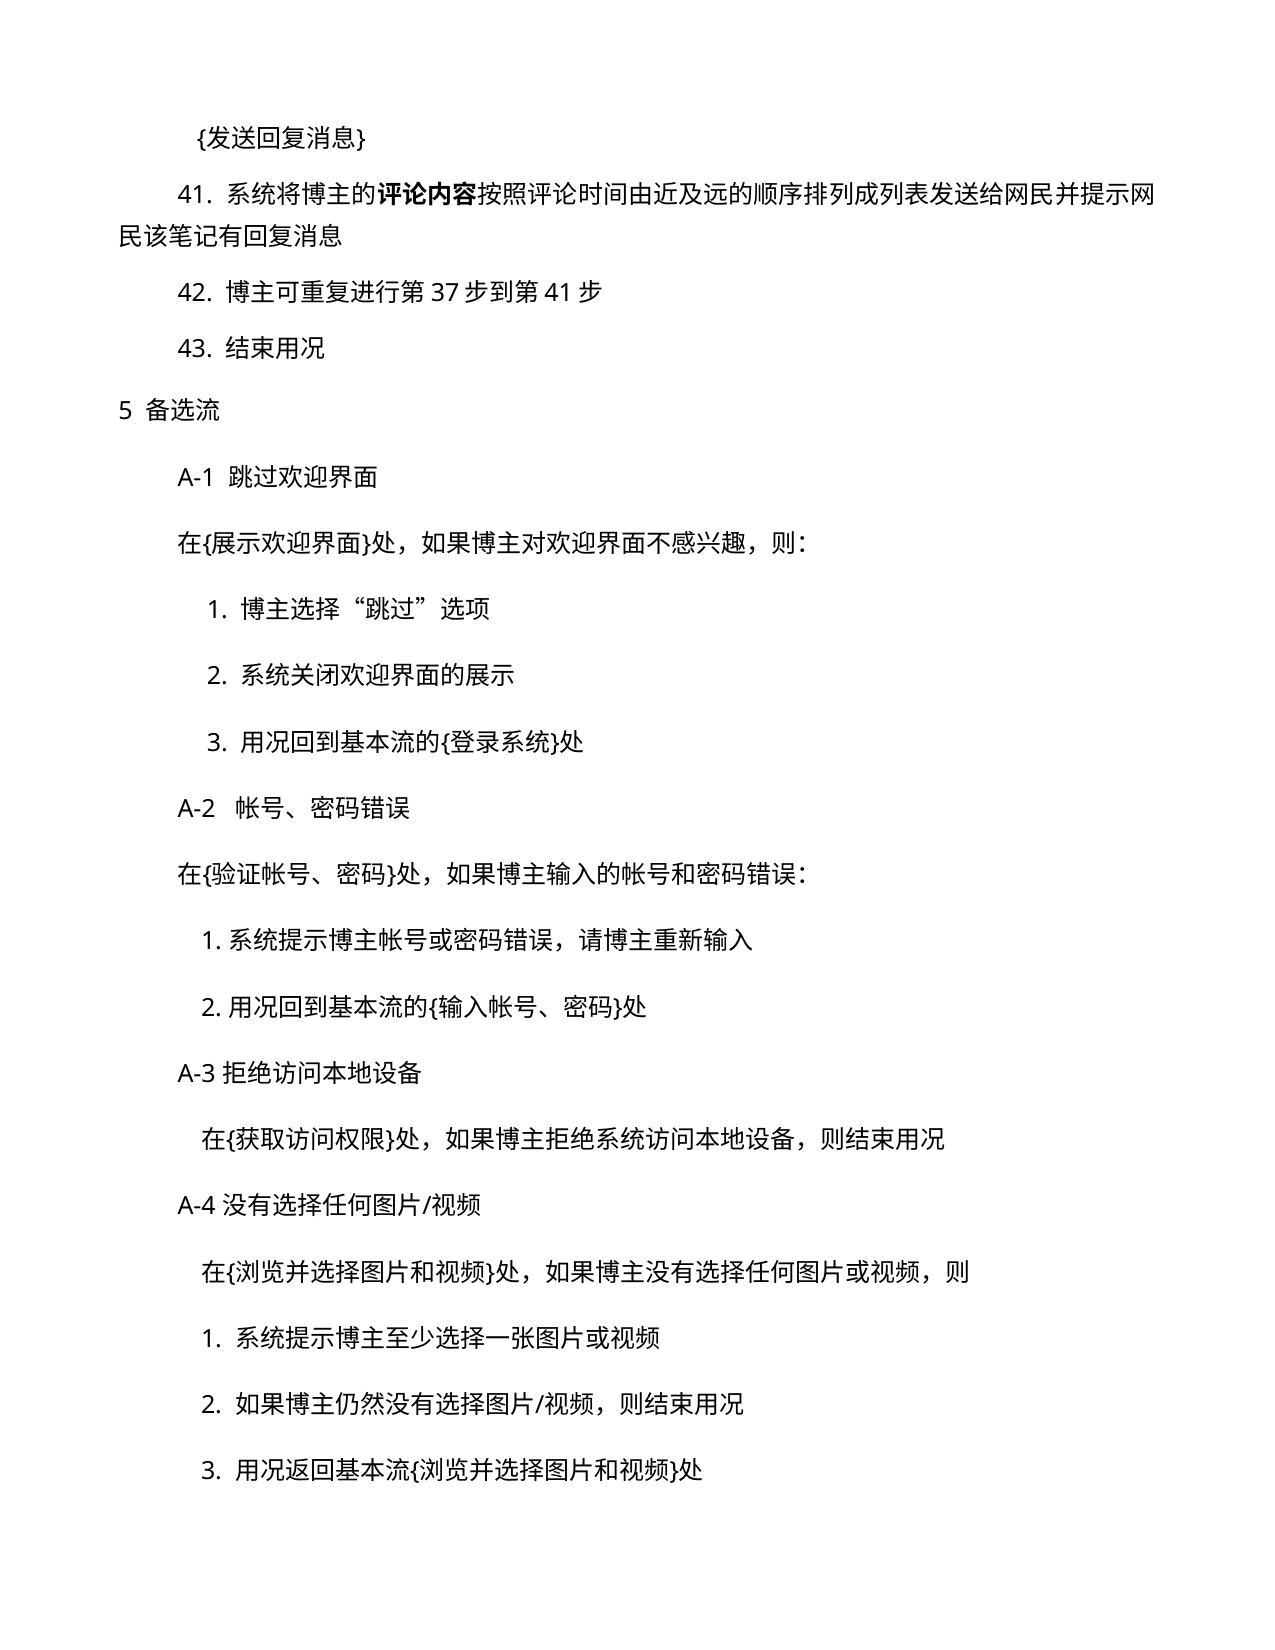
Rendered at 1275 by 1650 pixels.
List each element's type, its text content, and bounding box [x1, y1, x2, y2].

text A-4 没有选择任何图片/视频 [118, 1186, 1157, 1222]
text 在{浏览并选择图片和视频}处，如果博主没有选择任何图片或视频，则 [118, 1252, 1157, 1288]
text 42. 博主可重复进行第37步到第41步 [118, 272, 1157, 308]
text 41. 系统将博主的评论内容按照评论时间由近及远的顺序排列成列表发送给网民并提示网民该笔记有回复消息 [118, 174, 1157, 252]
text A-3 拒绝访问本地设备 [118, 1053, 1157, 1089]
text 1. 博主选择“跳过”选项 [118, 589, 1157, 626]
text 1. 系统提示博主帐号或密码错误，请博主重新输入 [118, 921, 1157, 957]
text 1. 系统提示博主至少选择一张图片或视频 [118, 1318, 1157, 1354]
text 3. 用况回到基本流的{登录系统}处 [118, 722, 1157, 758]
text 在{验证帐号、密码}处，如果博主输入的帐号和密码错误： [118, 854, 1157, 891]
text A-1 跳过欢迎界面 [118, 457, 1157, 493]
text 在{获取访问权限}处，如果博主拒绝系统访问本地设备，则结束用况 [118, 1119, 1157, 1156]
text 5 备选流 [118, 391, 1157, 427]
text 2. 系统关闭欢迎界面的展示 [118, 656, 1157, 692]
text {发送回复消息} [118, 118, 1157, 154]
text 2. 如果博主仍然没有选择图片/视频，则结束用况 [118, 1384, 1157, 1421]
text 3. 用况返回基本流{浏览并选择图片和视频}处 [118, 1451, 1157, 1487]
text 2. 用况回到基本流的{输入帐号、密码}处 [118, 987, 1157, 1023]
text A-2 帐号、密码错误 [118, 788, 1157, 824]
text 43. 结束用况 [118, 328, 1157, 365]
text 在{展示欢迎界面}处，如果博主对欢迎界面不感兴趣，则： [118, 523, 1157, 559]
